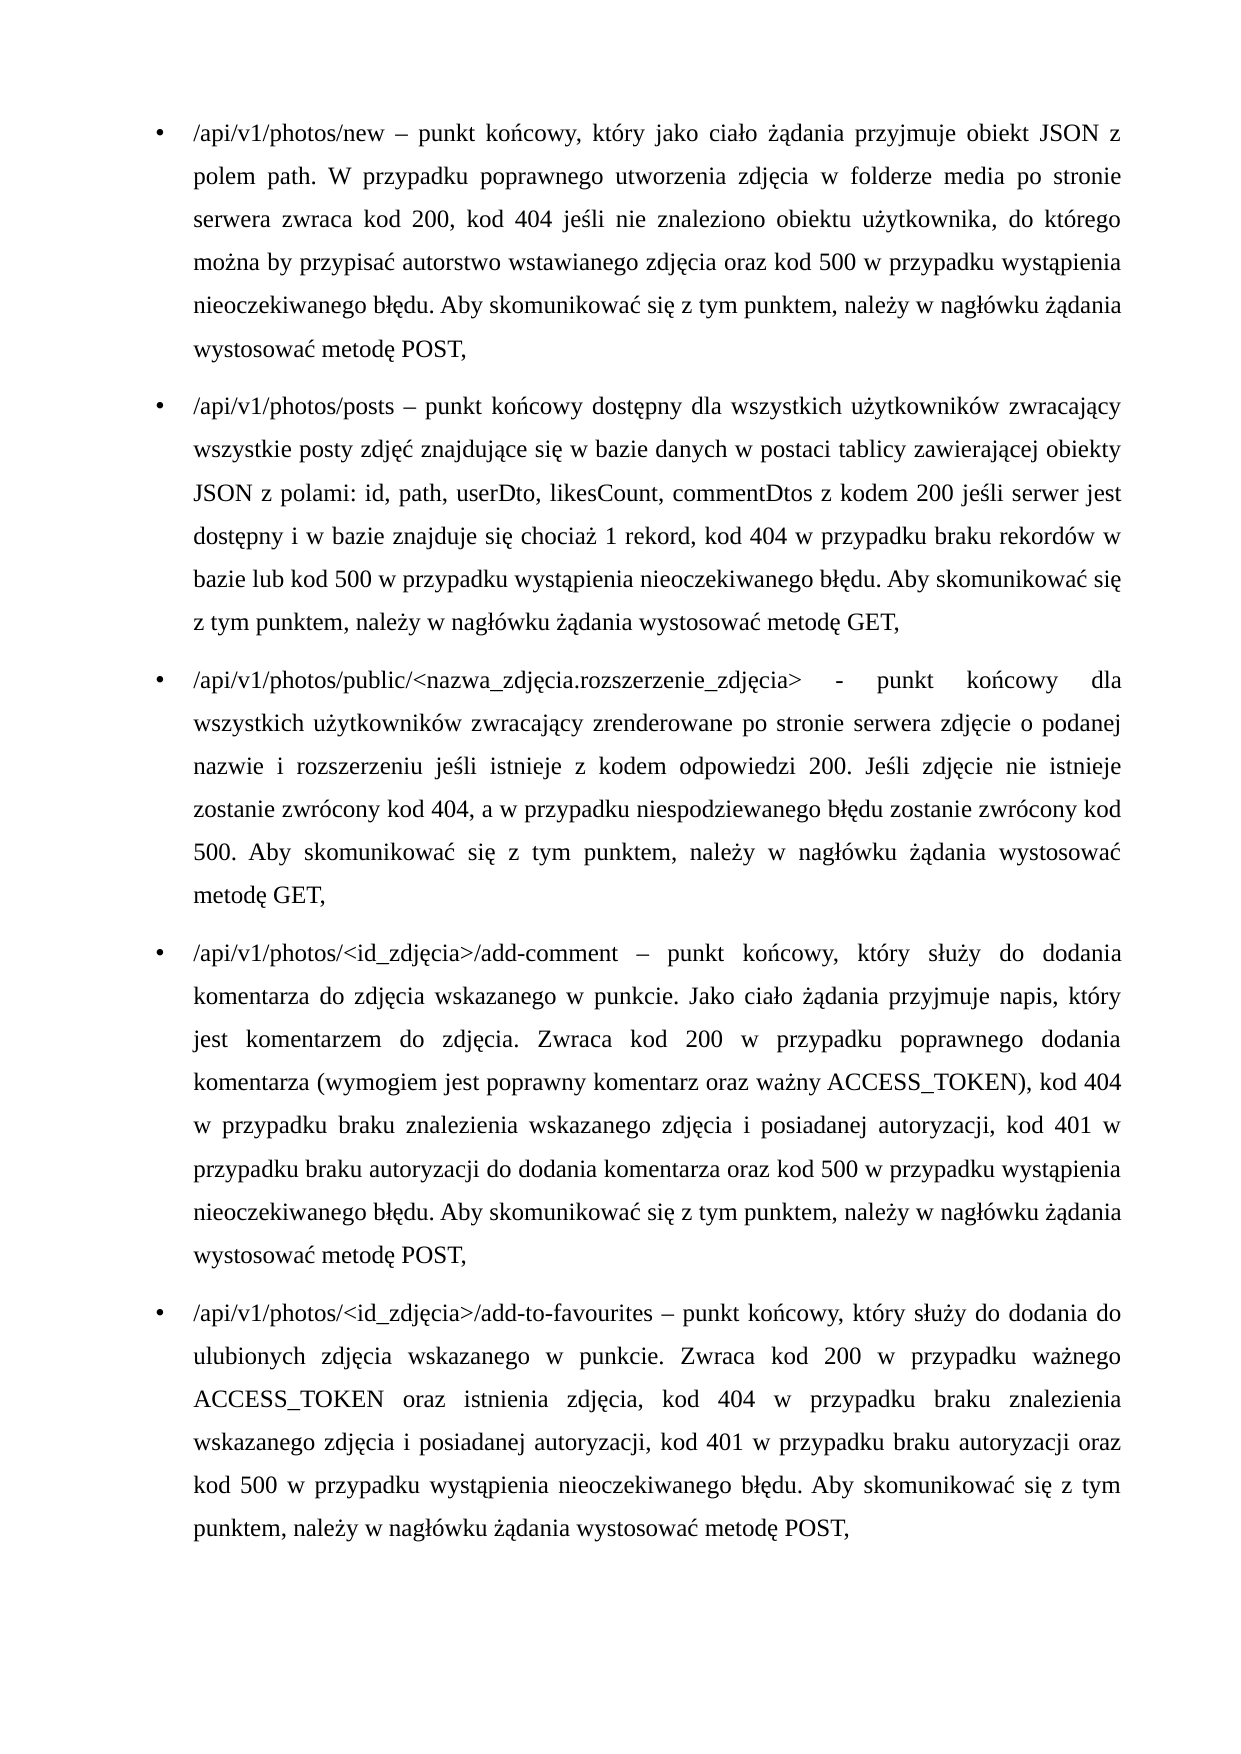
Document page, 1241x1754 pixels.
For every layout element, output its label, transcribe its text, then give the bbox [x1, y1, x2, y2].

list /api/v1/photos/posts – punkt końcowy dostępny dla wszystkich użytkowników zwracający wszystkie posty zdjęć znajdujące się w bazie danych w postaci tablicy zawierającej obiekty JSON z polami: id, path, userDto, likesCount, commentDtos z kodem 200 jeśli serwer jest dostępny i w bazie znajduje się chociaż 1 rekord, kod 404 w przypadku braku rekordów w bazie lub kod 500 w przypadku wystąpienia nieoczekiwanego błędu. Aby skomunikować się z tym punktem, należy w nagłówku żądania wystosować metodę GET, [156, 391, 1122, 636]
list /api/v1/photos/public/<nazwa_zdjęcia.rozszerzenie_zdjęcia> - punkt końcowy dla wszystkich użytkowników zwracający zrenderowane po stronie serwera zdjęcie o podanej nazwie i rozszerzeniu jeśli istnieje z kodem odpowiedzi 200. Jeśli zdjęcie nie istnieje zostanie zwrócony kod 404, a w przypadku niespodziewanego błędu zostanie zwrócony kod 500. Aby skomunikować się z tym punktem, należy w nagłówku żądania wystosować metodę GET, [156, 665, 1122, 909]
list /api/v1/photos/<id_zdjęcia>/add-to-favourites – punkt końcowy, który służy do dodania do ulubionych zdjęcia wskazanego w punkcie. Zwraca kod 200 w przypadku ważnego ACCESS_TOKEN oraz istnienia zdjęcia, kod 404 w przypadku braku znalezienia wskazanego zdjęcia i posiadanej autoryzacji, kod 401 w przypadku braku autoryzacji oraz kod 500 w przypadku wystąpienia nieoczekiwanego błędu. Aby skomunikować się z tym punktem, należy w nagłówku żądania wystosować metodę POST, [156, 1298, 1122, 1542]
list /api/v1/photos/new – punkt końcowy, który jako ciało żądania przyjmuje obiekt JSON z polem path. W przypadku poprawnego utworzenia zdjęcia w folderze media po stronie serwera zwraca kod 200, kod 404 jeśli nie znaleziono obiektu użytkownika, do którego można by przypisać autorstwo wstawianego zdjęcia oraz kod 500 w przypadku wystąpienia nieoczekiwanego błędu. Aby skomunikować się z tym punktem, należy w nagłówku żądania wystosować metodę POST, [156, 118, 1122, 362]
list /api/v1/photos/<id_zdjęcia>/add-comment – punkt końcowy, który służy do dodania komentarza do zdjęcia wskazanego w punkcie. Jako ciało żądania przyjmuje napis, który jest komentarzem do zdjęcia. Zwraca kod 200 w przypadku poprawnego dodania komentarza (wymogiem jest poprawny komentarz oraz ważny ACCESS_TOKEN), kod 404 w przypadku braku znalezienia wskazanego zdjęcia i posiadanej autoryzacji, kod 401 w przypadku braku autoryzacji do dodania komentarza oraz kod 500 w przypadku wystąpienia nieoczekiwanego błędu. Aby skomunikować się z tym punktem, należy w nagłówku żądania wystosować metodę POST, [156, 938, 1122, 1269]
